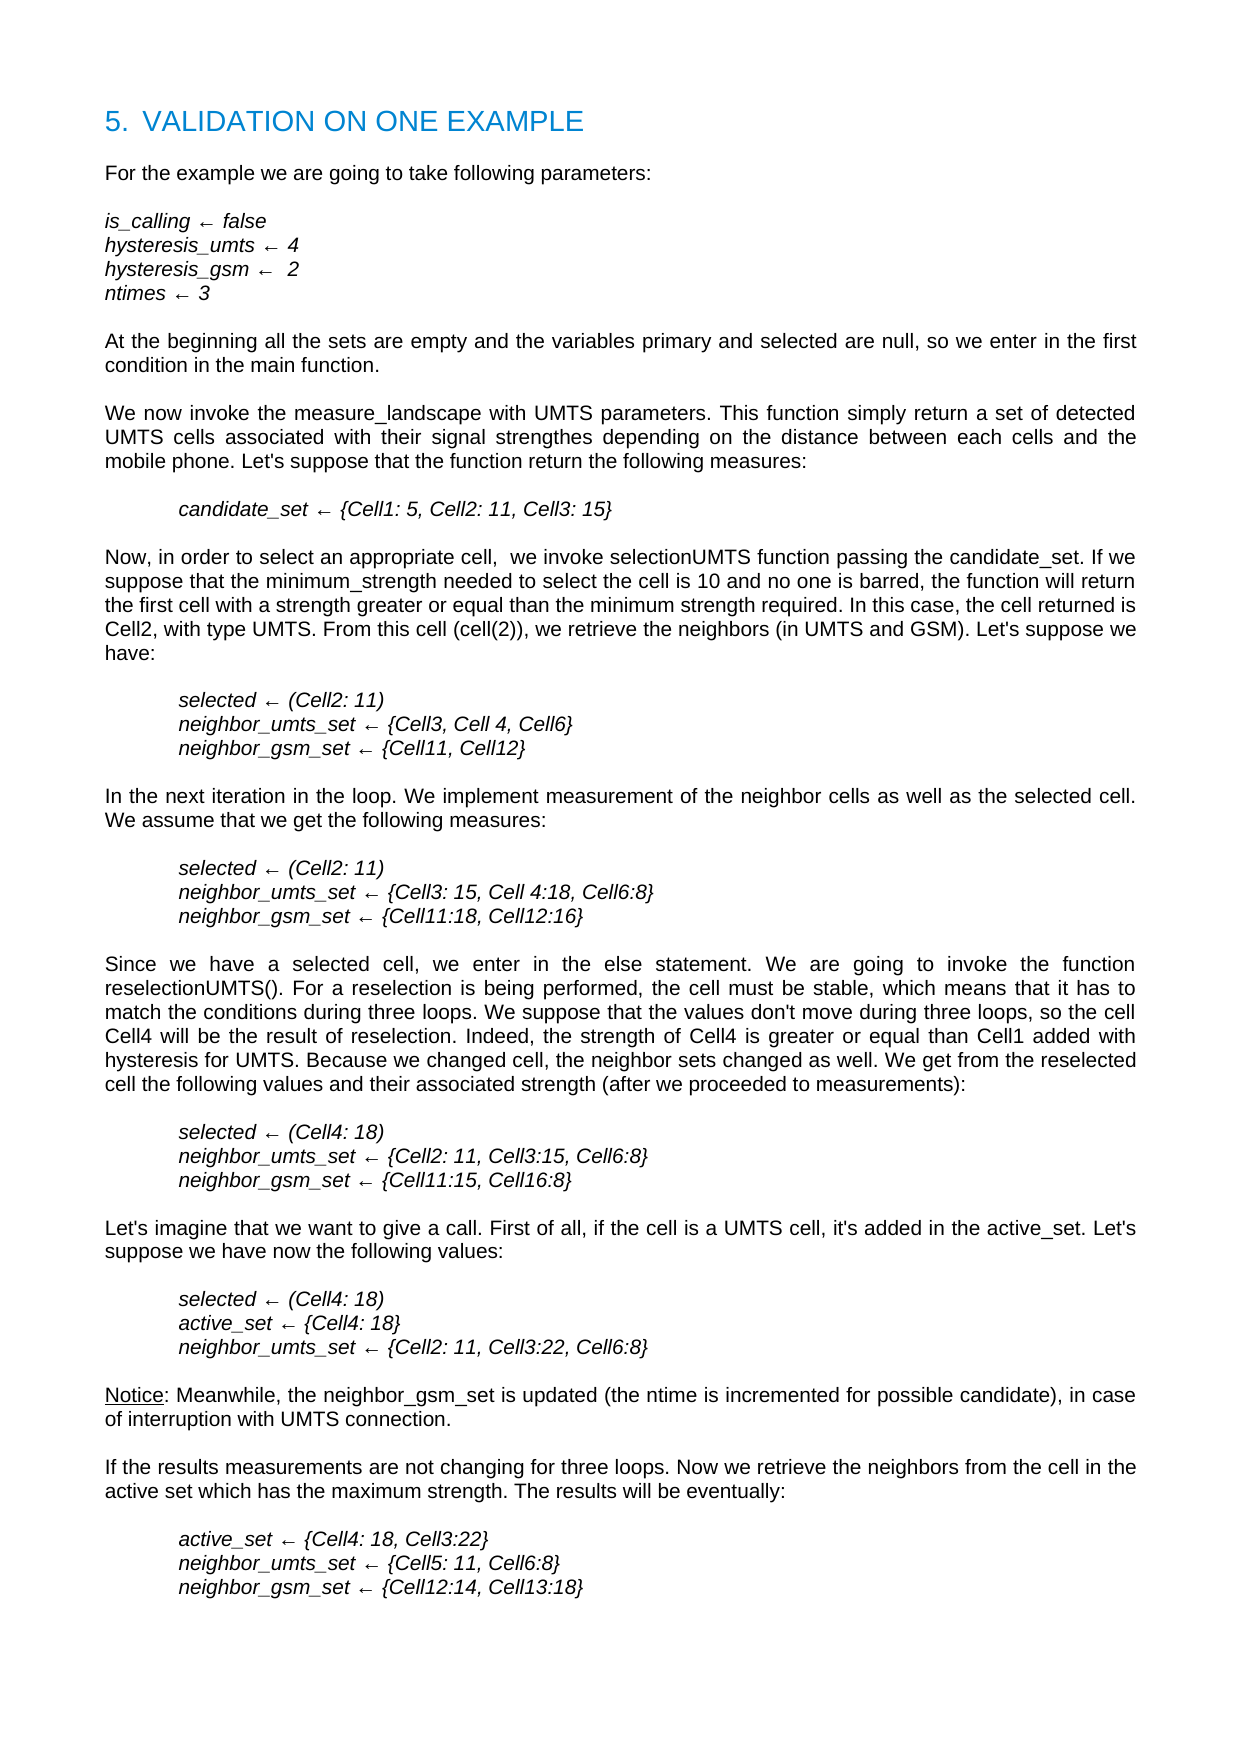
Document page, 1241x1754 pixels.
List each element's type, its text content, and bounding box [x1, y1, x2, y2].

text ntimes ← 3 [104, 281, 1138, 305]
text hysteresis_umts ← 4 [104, 233, 1138, 257]
text active_set ← {Cell4: 18} [104, 1311, 1138, 1335]
text active_set ← {Cell4: 18, Cell3:22} [104, 1527, 1138, 1551]
text selected ← (Cell2: 11) [104, 856, 1138, 880]
text Let's imagine that we want to give a call. First of all, if the cell is a UMTS cell, it's added in the active_set. Let's suppose we have now the following values: [104, 1215, 1138, 1263]
text neighbor_gsm_set ← {Cell12:14, Cell13:18} [104, 1575, 1138, 1599]
text At the beginning all the sets are empty and the variables primary and selected are null, so we enter in the first condition in the main function. [104, 329, 1138, 377]
text selected ← (Cell2: 11) [104, 688, 1138, 712]
text neighbor_umts_set ← {Cell3: 15, Cell 4:18, Cell6:8} [104, 880, 1138, 904]
text neighbor_gsm_set ← {Cell11:15, Cell16:8} [104, 1167, 1138, 1191]
text neighbor_umts_set ← {Cell5: 11, Cell6:8} [104, 1551, 1138, 1575]
text selected ← (Cell4: 18) [104, 1287, 1138, 1311]
text We now invoke the measure_landscape with UMTS parameters. This function simply return a set of detected UMTS cells associated with their signal strengthes depending on the distance between each cells and the mobile phone. Let's suppose that the function return the following measures: [104, 401, 1138, 473]
text Since we have a selected cell, we enter in the else statement. We are going to invoke the function reselectionUMTS(). For a reselection is being performed, the cell must be stable, which means that it has to match the conditions during three loops. We suppose that the values don't move during three loops, so the cell Cell4 will be the result of reselection. Indeed, the strength of Cell4 is greater or equal than Cell1 added with hysteresis for UMTS. Because we changed cell, the neighbor sets changed as well. We get from the reselected cell the following values and their associated strength (after we proceeded to measurements): [104, 952, 1138, 1096]
text neighbor_gsm_set ← {Cell11:18, Cell12:16} [104, 904, 1138, 928]
list VALIDATION ON ONE EXAMPLE [104, 104, 1138, 137]
text Notice: Meanwhile, the neighbor_gsm_set is updated (the ntime is incremented for possible candidate), in case of interruption with UMTS connection. [104, 1383, 1138, 1431]
text For the example we are going to take following parameters: [104, 161, 1138, 185]
text Now, in order to select an appropriate cell, we invoke selectionUMTS function passing the candidate_set. If we suppose that the minimum_strength needed to select the cell is 10 and no one is barred, the function will return the first cell with a strength greater or equal than the minimum strength required. In this case, the cell returned is Cell2, with type UMTS. From this cell (cell(2)), we retrieve the neighbors (in UMTS and GSM). Let's suppose we have: [104, 544, 1138, 664]
text is_calling ← false [104, 209, 1138, 233]
text neighbor_umts_set ← {Cell2: 11, Cell3:15, Cell6:8} [104, 1143, 1138, 1167]
text selected ← (Cell4: 18) [104, 1119, 1138, 1143]
text neighbor_umts_set ← {Cell2: 11, Cell3:22, Cell6:8} [104, 1335, 1138, 1359]
text In the next iteration in the loop. We implement measurement of the neighbor cells as well as the selected cell. We assume that we get the following measures: [104, 784, 1138, 832]
text If the results measurements are not changing for three loops. Now we retrieve the neighbors from the cell in the active set which has the maximum strength. The results will be eventually: [104, 1455, 1138, 1503]
text neighbor_gsm_set ← {Cell11, Cell12} [104, 736, 1138, 760]
text hysteresis_gsm ← 2 [104, 257, 1138, 281]
text candidate_set ← {Cell1: 5, Cell2: 11, Cell3: 15} [104, 497, 1138, 521]
text neighbor_umts_set ← {Cell3, Cell 4, Cell6} [104, 712, 1138, 736]
